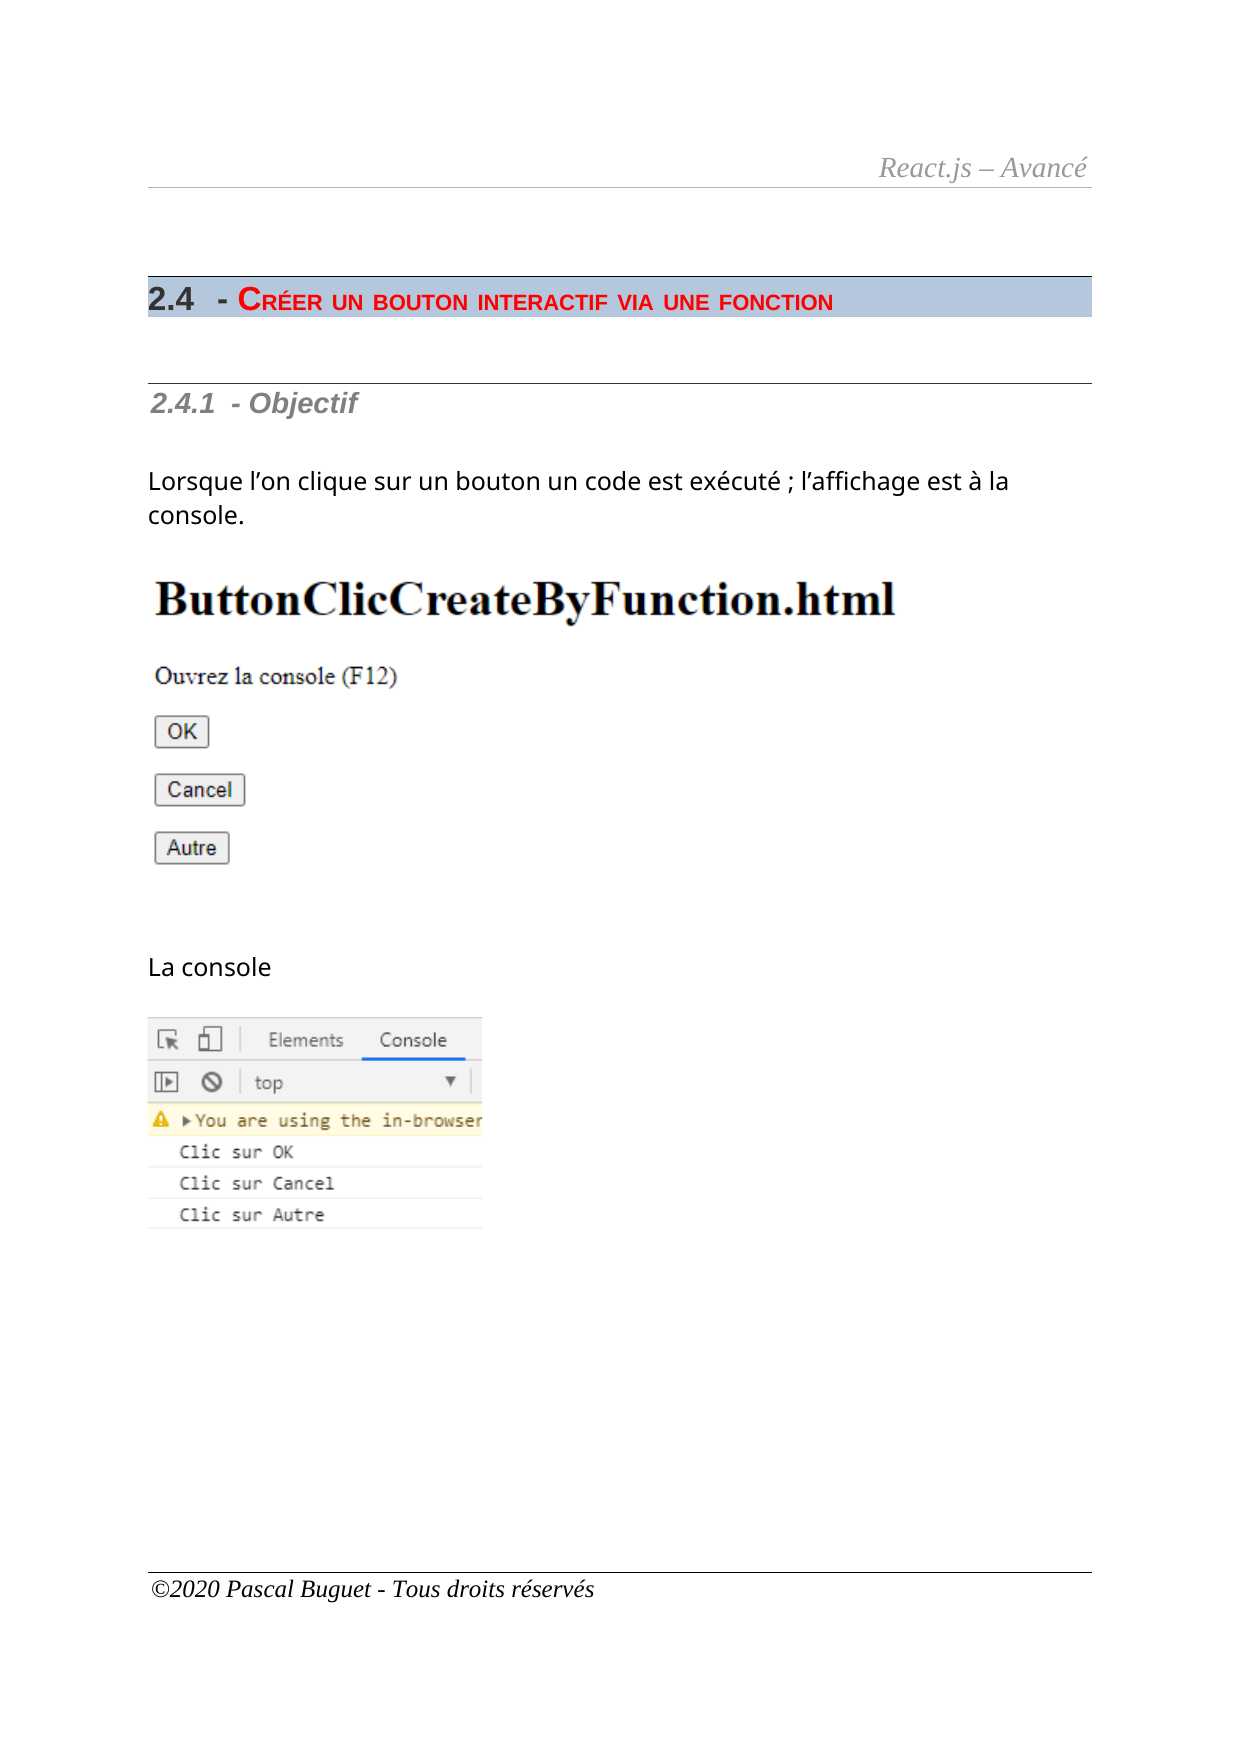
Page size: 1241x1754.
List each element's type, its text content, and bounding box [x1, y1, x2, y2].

picture [147, 1017, 483, 1237]
subtitle - Créer un bouton interactif via une fonction [148, 277, 1092, 317]
picture [147, 565, 909, 882]
text Lorsque l’on clique sur un bouton un code est exécuté ; l’affichage est à la console. [148, 463, 1092, 531]
subtitle - Objectif [148, 384, 1092, 423]
text La console [148, 949, 1092, 983]
